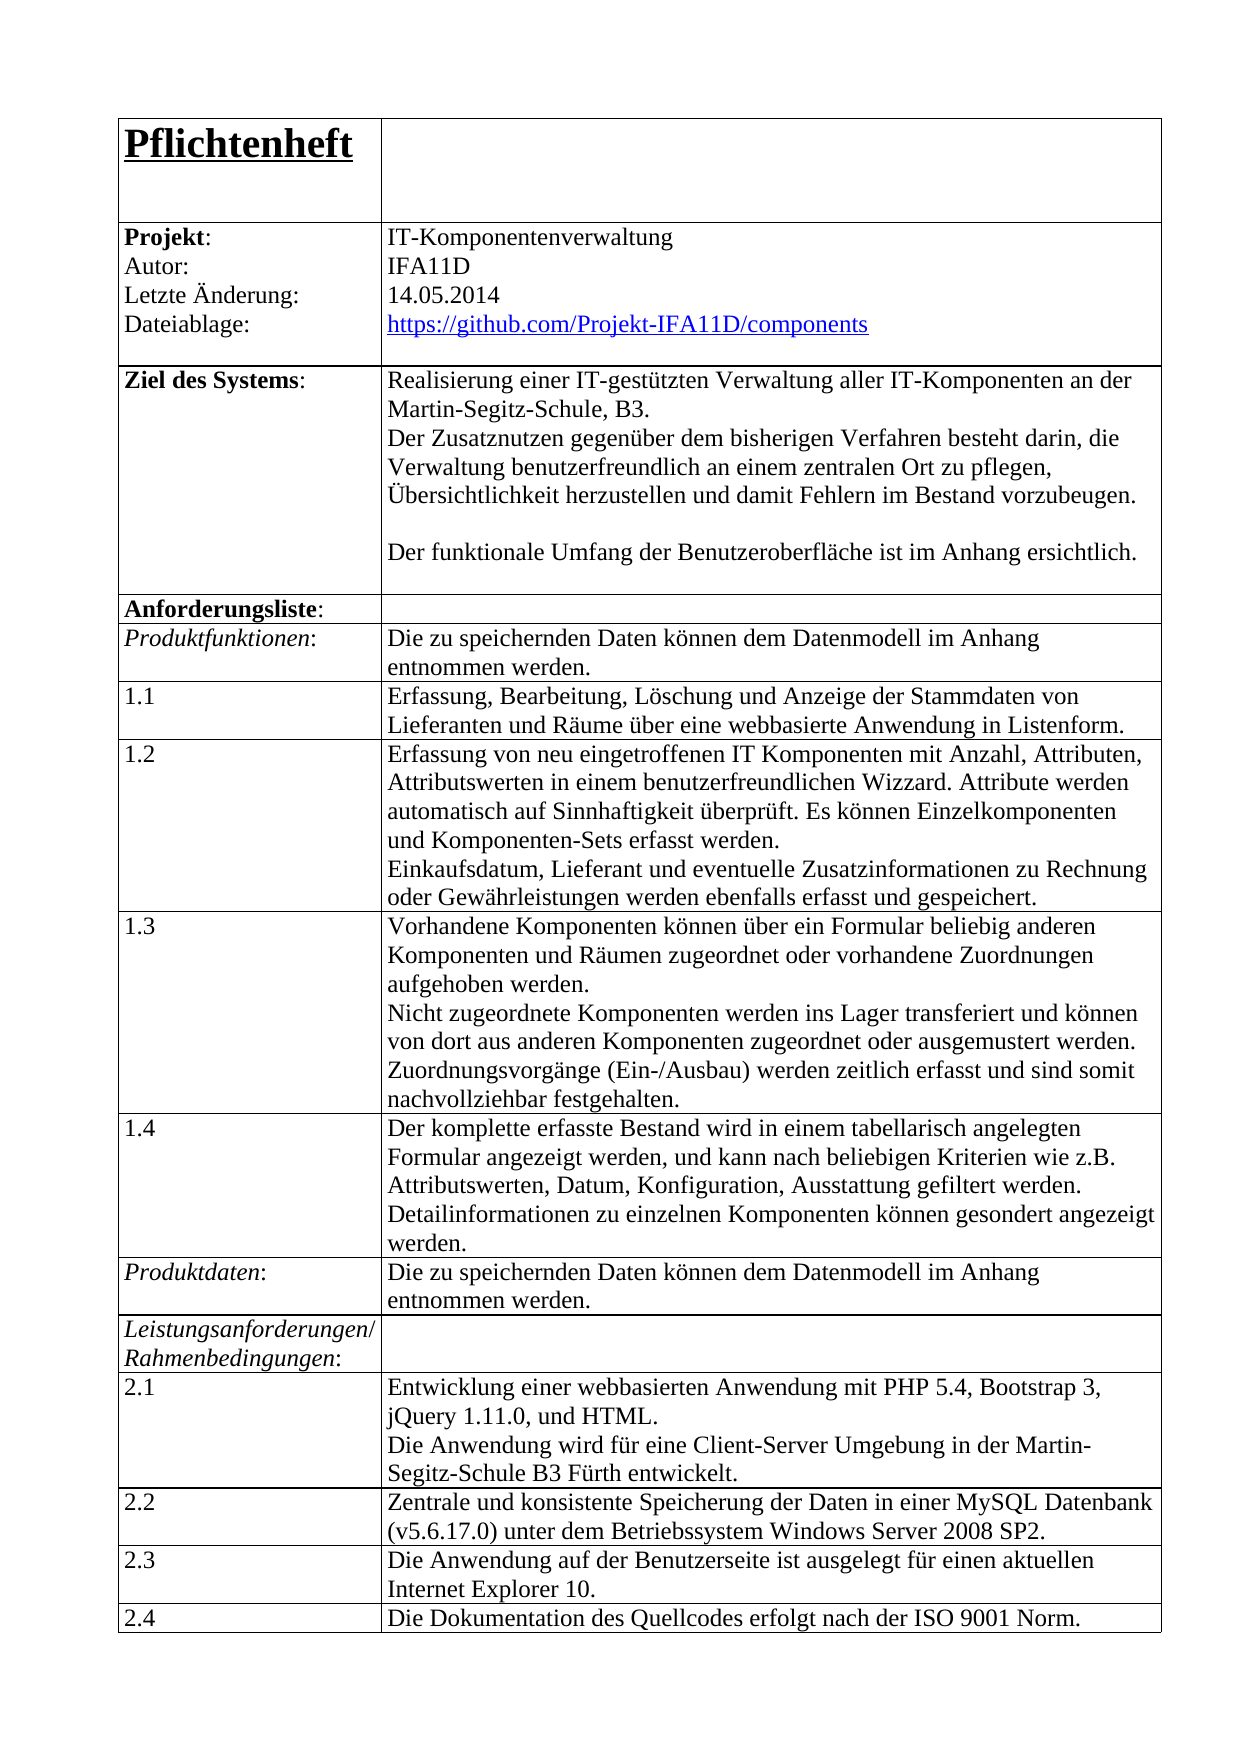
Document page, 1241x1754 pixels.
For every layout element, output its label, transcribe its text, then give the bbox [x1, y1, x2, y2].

table_header Pflichtenheft [119, 119, 381, 222]
table_cell Produktdaten: [119, 1258, 381, 1314]
table_cell 1.4 [119, 1114, 381, 1257]
table_cell Erfassung von neu eingetroffenen IT Komponenten mit Anzahl, Attributen, Attributswerten in einem benutzerfreundlichen Wizzard. Attribute werden automatisch auf Sinnhaftigkeit überprüft. Es können Einzelkomponenten und Komponenten-Sets erfasst werden. Einkaufsdatum, Lieferant und eventuelle Zusatzinformationen zu Rechnung oder Gewährleistungen werden ebenfalls erfasst und gespeichert. [382, 740, 1161, 911]
table_cell 1.1 [119, 682, 381, 739]
table_cell Produktfunktionen: [119, 624, 381, 681]
table_header [382, 119, 1161, 222]
table_cell Leistungsanforderungen/Rahmenbedingungen: [119, 1316, 381, 1372]
table_cell Entwicklung einer webbasierten Anwendung mit PHP 5.4, Bootstrap 3, jQuery 1.11.0, und HTML. Die Anwendung wird für eine Client-Server Umgebung in der Martin-Segitz-Schule B3 Fürth entwickelt. [382, 1373, 1161, 1487]
table_cell IT-Komponentenverwaltung IFA11D 14.05.2014 https://github.com/Projekt-IFA11D/components [382, 223, 1161, 365]
table_cell Realisierung einer IT-gestützten Verwaltung aller IT-Komponenten an der Martin-Segitz-Schule, B3. Der Zusatznutzen gegenüber dem bisherigen Verfahren besteht darin, die Verwaltung benutzerfreundlich an einem zentralen Ort zu pflegen, Übersichtlichkeit herzustellen und damit Fehlern im Bestand vorzubeugen. Der funktionale Umfang der Benutzeroberfläche ist im Anhang ersichtlich. [382, 367, 1161, 594]
table_cell Die Dokumentation des Quellcodes erfolgt nach der ISO 9001 Norm. [382, 1604, 1161, 1632]
table_cell Der komplette erfasste Bestand wird in einem tabellarisch angelegten Formular angezeigt werden, und kann nach beliebigen Kriterien wie z.B. Attributswerten, Datum, Konfiguration, Ausstattung gefiltert werden. Detailinformationen zu einzelnen Komponenten können gesondert angezeigt werden. [382, 1114, 1161, 1257]
table_cell Vorhandene Komponenten können über ein Formular beliebig anderen Komponenten und Räumen zugeordnet oder vorhandene Zuordnungen aufgehoben werden. Nicht zugeordnete Komponenten werden ins Lager transferiert und können von dort aus anderen Komponenten zugeordnet oder ausgemustert werden. Zuordnungsvorgänge (Ein-/Ausbau) werden zeitlich erfasst und sind somit nachvollziehbar festgehalten. [382, 912, 1161, 1113]
table_cell 1.2 [119, 740, 381, 911]
table_cell 1.3 [119, 912, 381, 1113]
table_cell 2.2 [119, 1489, 381, 1545]
table_cell Die zu speichernden Daten können dem Datenmodell im Anhang entnommen werden. [382, 1258, 1161, 1314]
table_cell [382, 595, 1161, 623]
table_cell Die Anwendung auf der Benutzerseite ist ausgelegt für einen aktuellen Internet Explorer 10. [382, 1546, 1161, 1603]
table_cell Anforderungsliste: [119, 595, 381, 623]
table_cell Erfassung, Bearbeitung, Löschung und Anzeige der Stammdaten von Lieferanten und Räume über eine webbasierte Anwendung in Listenform. [382, 682, 1161, 739]
table_cell Ziel des Systems: [119, 367, 381, 594]
table_cell [382, 1316, 1161, 1372]
table_cell 2.4 [119, 1604, 381, 1632]
table_cell Die zu speichernden Daten können dem Datenmodell im Anhang entnommen werden. [382, 624, 1161, 681]
table_cell Projekt: Autor: Letzte Änderung: Dateiablage: [119, 223, 381, 365]
table_cell 2.1 [119, 1373, 381, 1487]
table_cell Zentrale und konsistente Speicherung der Daten in einer MySQL Datenbank (v5.6.17.0) unter dem Betriebssystem Windows Server 2008 SP2. [382, 1489, 1161, 1545]
table_cell 2.3 [119, 1546, 381, 1603]
